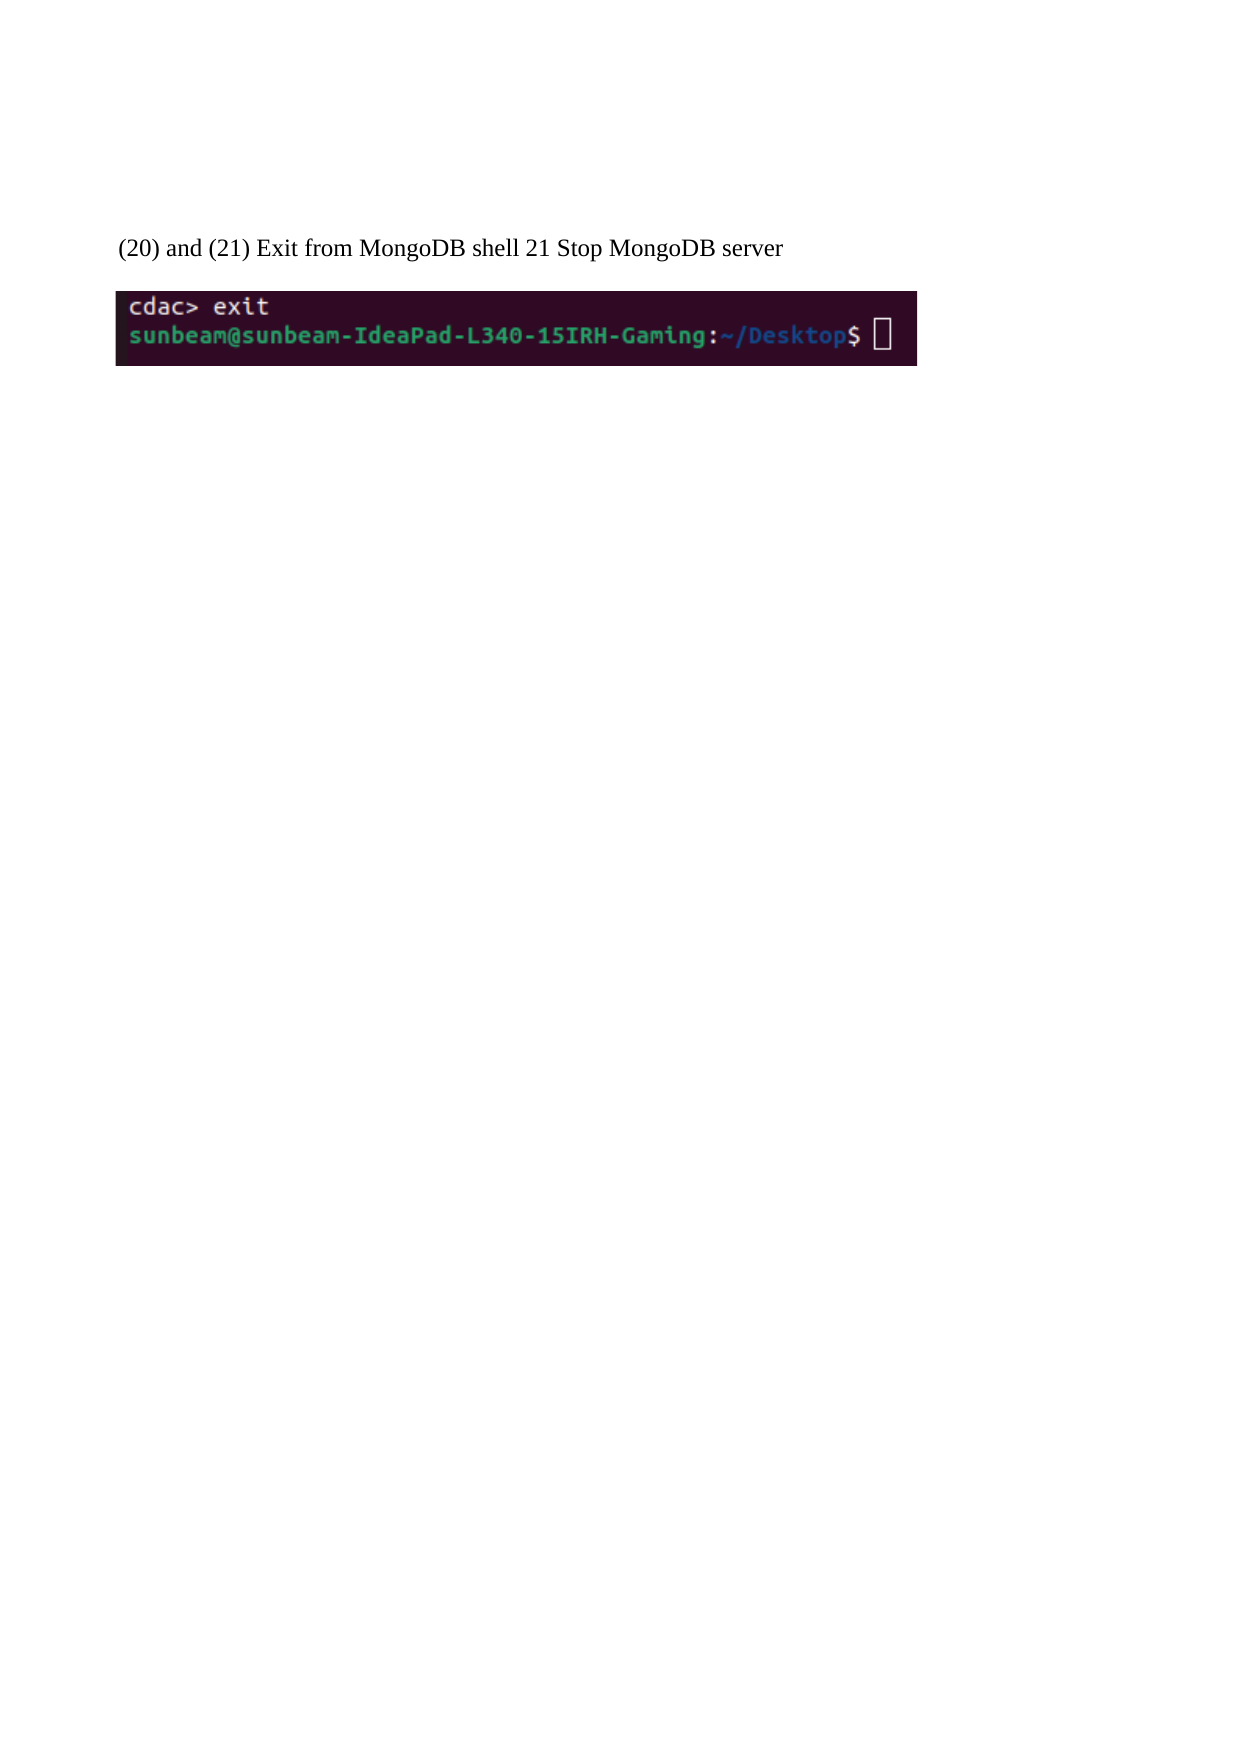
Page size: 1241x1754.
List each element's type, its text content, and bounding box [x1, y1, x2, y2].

picture [115, 291, 918, 366]
text (20) and (21) Exit from MongoDB shell 21 Stop MongoDB server [118, 233, 1122, 262]
